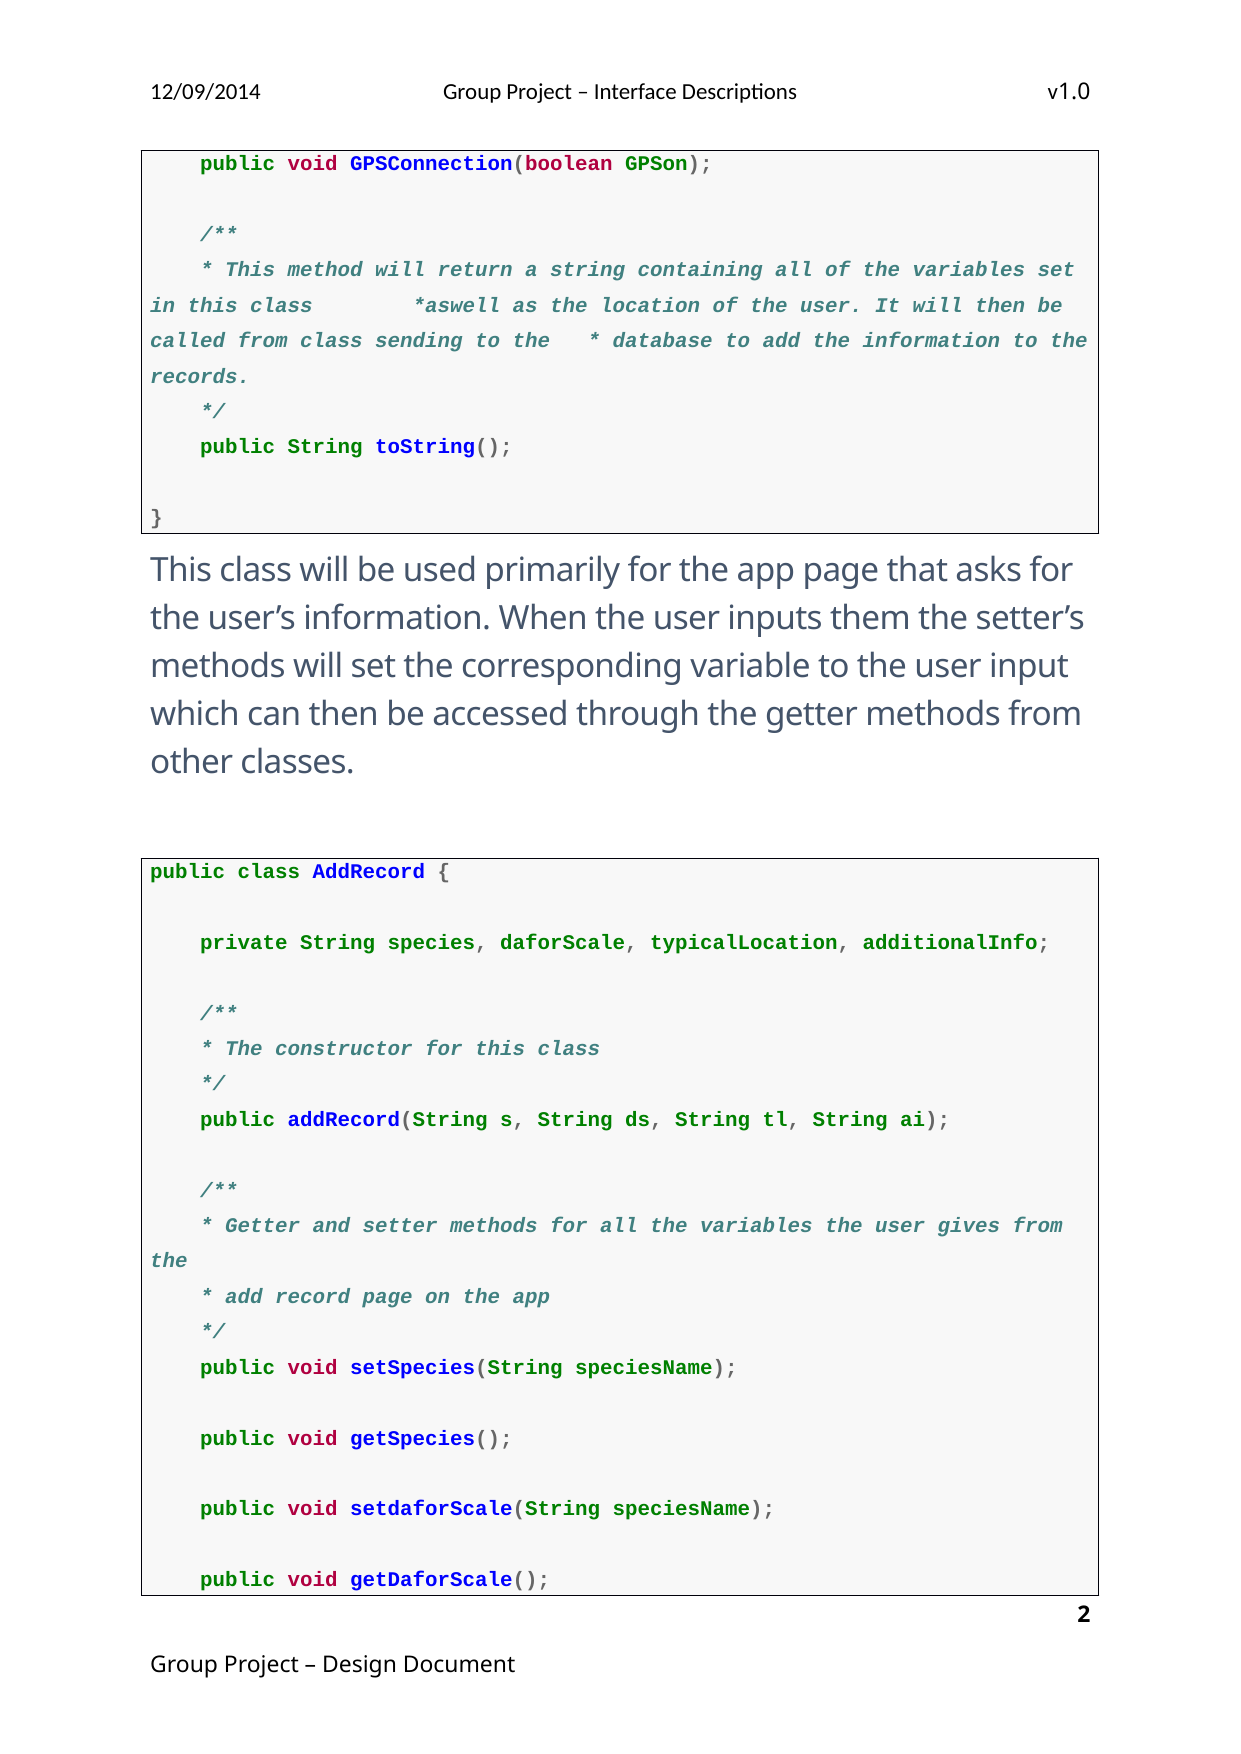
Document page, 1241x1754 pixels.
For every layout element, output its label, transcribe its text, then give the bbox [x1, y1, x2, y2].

text /** [142, 999, 1098, 1026]
text */ [142, 398, 1098, 425]
text This class will be used primarily for the app page that asks for the user’s information. When the user inputs them the setter’s methods will set the corresponding variable to the user input which can then be accessed through the getter methods from other classes. [150, 546, 1090, 784]
text public class AddRecord { [142, 859, 1098, 884]
text } [142, 504, 1098, 533]
text public void GPSConnection(boolean GPSon); [142, 151, 1098, 177]
text public void setSpecies(String speciesName); [142, 1353, 1098, 1380]
text public void setdaforScale(String speciesName); [142, 1495, 1098, 1522]
text */ [142, 1318, 1098, 1345]
text * add record page on the app [142, 1283, 1098, 1309]
text /** [142, 221, 1098, 248]
text private String species, daforScale, typicalLocation, additionalInfo; [142, 928, 1098, 955]
text /** [142, 1176, 1098, 1203]
text public addRecord(String s, String ds, String tl, String ai); [142, 1106, 1098, 1132]
text * This method will return a string containing all of the variables set in this class *aswell as the location of the user. It will then be called from class sending to the * database to add the information to the records. [142, 256, 1098, 389]
text public void getSpecies(); [142, 1424, 1098, 1451]
text */ [142, 1070, 1098, 1097]
text public void getDaforScale(); [142, 1566, 1098, 1595]
text * Getter and setter methods for all the variables the user gives from the [142, 1212, 1098, 1274]
text * The constructor for this class [142, 1035, 1098, 1062]
text public String toString(); [142, 433, 1098, 460]
